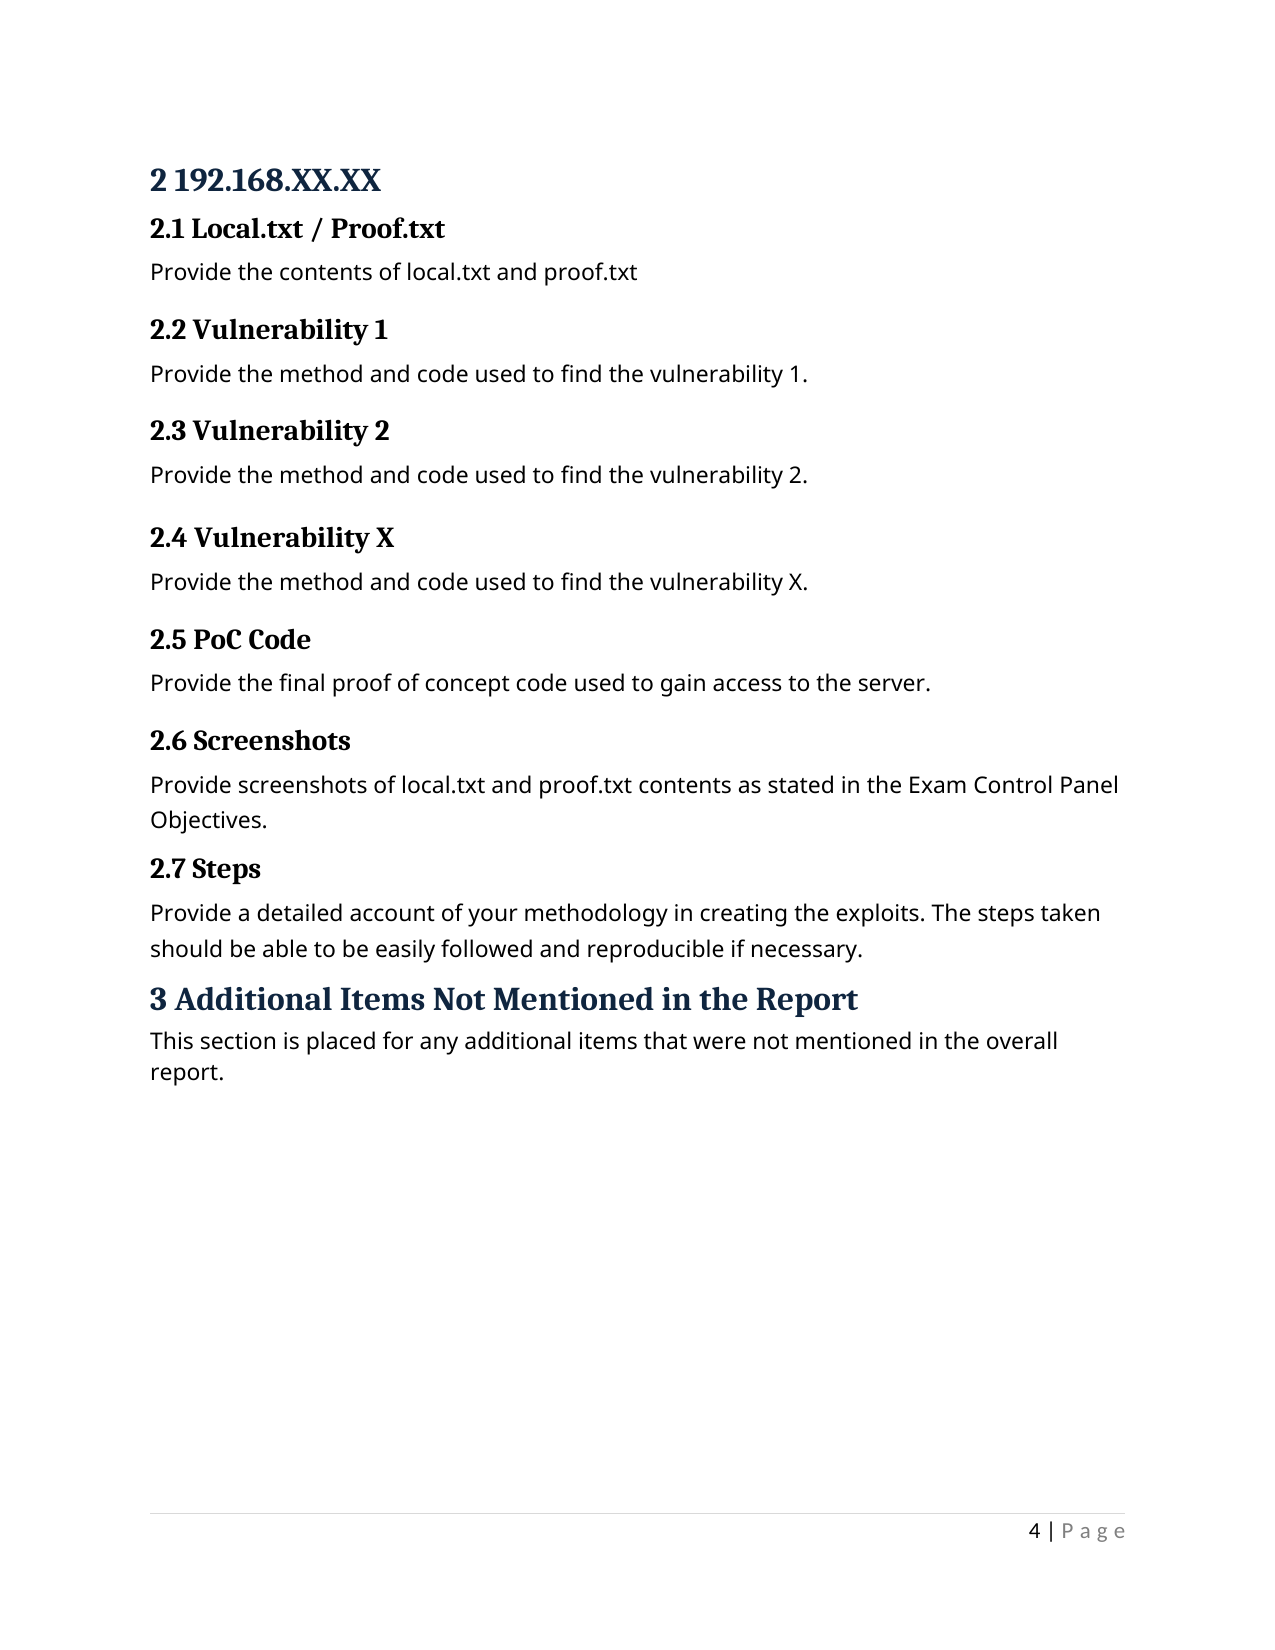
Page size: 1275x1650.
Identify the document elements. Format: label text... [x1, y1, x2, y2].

text Provide screenshots of local.txt and proof.txt contents as stated in the Exam Control Panel Objectives. [150, 768, 1125, 836]
text Provide the final proof of concept code used to gain access to the server. [150, 667, 1125, 698]
text Provide the method and code used to find the vulnerability X. [150, 566, 1125, 597]
subtitle PoC Code [150, 623, 1125, 656]
text Provide a detailed account of your methodology in creating the exploits. The steps taken should be able to be easily followed and reproducible if necessary. [150, 897, 1125, 964]
subtitle Steps [150, 852, 1125, 886]
subtitle Local.txt / Proof.txt [150, 212, 1125, 245]
subtitle Vulnerability 2 [150, 414, 1125, 448]
subtitle Additional Items Not Mentioned in the Report [150, 980, 1125, 1019]
text Provide the method and code used to find the vulnerability 2. [150, 459, 1125, 490]
subtitle Vulnerability 1 [150, 313, 1125, 347]
subtitle 192.168.XX.XX [150, 162, 1125, 200]
subtitle Vulnerability X [150, 522, 1125, 555]
subtitle Screenshots [150, 724, 1125, 758]
text Provide the contents of local.txt and proof.txt [150, 256, 1125, 288]
text Provide the method and code used to find the vulnerability 1. [150, 358, 1125, 389]
text This section is placed for any additional items that were not mentioned in the overall report. [150, 1024, 1125, 1087]
